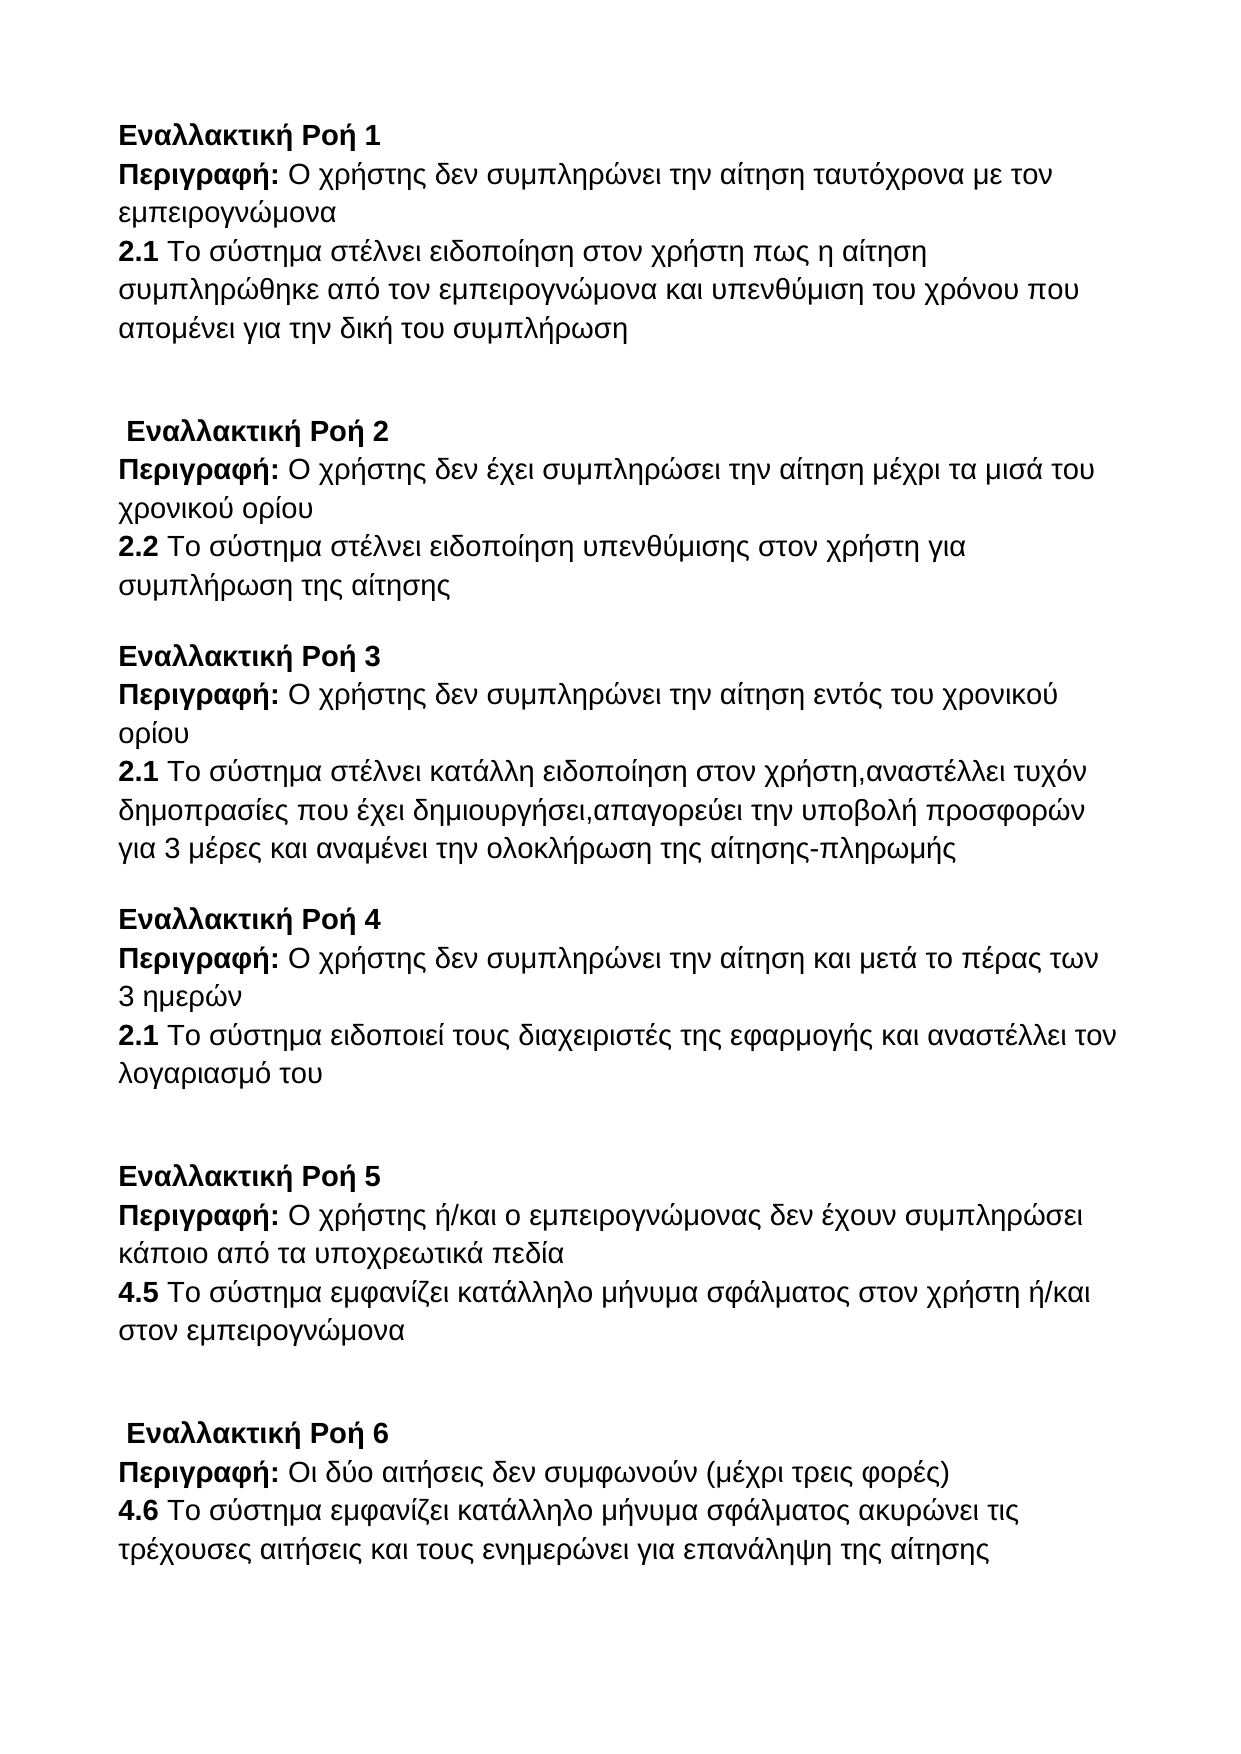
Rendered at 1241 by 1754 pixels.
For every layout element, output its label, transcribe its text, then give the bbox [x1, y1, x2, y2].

text Εναλλακτική Ροή 5 [118, 1159, 1122, 1193]
text 4.6 Το σύστημα εμφανίζει κατάλληλο μήνυμα σφάλματος ακυρώνει τις τρέχουσες αιτήσεις και τους ενημερώνει για επανάληψη της αίτησης [118, 1493, 1122, 1565]
text Εναλλακτική Ροή 4 [118, 902, 1122, 936]
text Περιγραφή: Ο χρήστης ή/και ο εμπειρογνώμονας δεν έχουν συμπληρώσει κάποιο από τα υποχρεωτικά πεδία [118, 1198, 1122, 1270]
text Περιγραφή: O χρήστης δεν συμπληρώνει την αίτηση και μετά το πέρας των 3 ημερών [118, 941, 1122, 1013]
text Εναλλακτική Ροή 6 [118, 1416, 1122, 1450]
text 2.1 Το σύστημα στέλνει ειδοποίηση στον χρήστη πως η αίτηση συμπληρώθηκε από τον εμπειρογνώμονα και υπενθύμιση του χρόνου που απομένει για την δική του συμπλήρωση [118, 234, 1122, 344]
text Εναλλακτική Ροή 1 [118, 118, 1122, 152]
text Εναλλακτική Ροή 3 [118, 639, 1122, 672]
text 2.2 Το σύστημα στέλνει ειδοποίηση υπενθύμισης στον χρήστη για συμπλήρωση της αίτησης [118, 529, 1122, 601]
text Περιγραφή: O χρήστης δεν συμπληρώνει την αίτηση εντός του χρονικού ορίου [118, 677, 1122, 749]
text 2.1 Το σύστημα στέλνει κατάλλη ειδοποίηση στον χρήστη,αναστέλλει τυχόν δημοπρασίες που έχει δημιουργήσει,απαγορεύει την υποβολή προσφορών για 3 μέρες και αναμένει την ολοκλήρωση της αίτησης-πληρωμής [118, 754, 1122, 865]
text Περιγραφή: O χρήστης δεν συμπληρώνει την αίτηση ταυτόχρονα με τον εμπειρογνώμονα [118, 157, 1122, 229]
text Περιγραφή: O χρήστης δεν έχει συμπληρώσει την αίτηση μέχρι τα μισά του χρονικού ορίου [118, 452, 1122, 524]
text 2.1 Το σύστημα ειδοποιεί τους διαχειριστές της εφαρμογής και αναστέλλει τον λογαριασμό του [118, 1018, 1122, 1090]
text Περιγραφή: Οι δύο αιτήσεις δεν συμφωνούν (μέχρι τρεις φορές) [118, 1455, 1122, 1488]
text Εναλλακτική Ροή 2 [118, 414, 1122, 447]
text 4.5 Το σύστημα εμφανίζει κατάλληλο μήνυμα σφάλματος στον χρήστη ή/και στον εμπειρογνώμονα [118, 1275, 1122, 1347]
